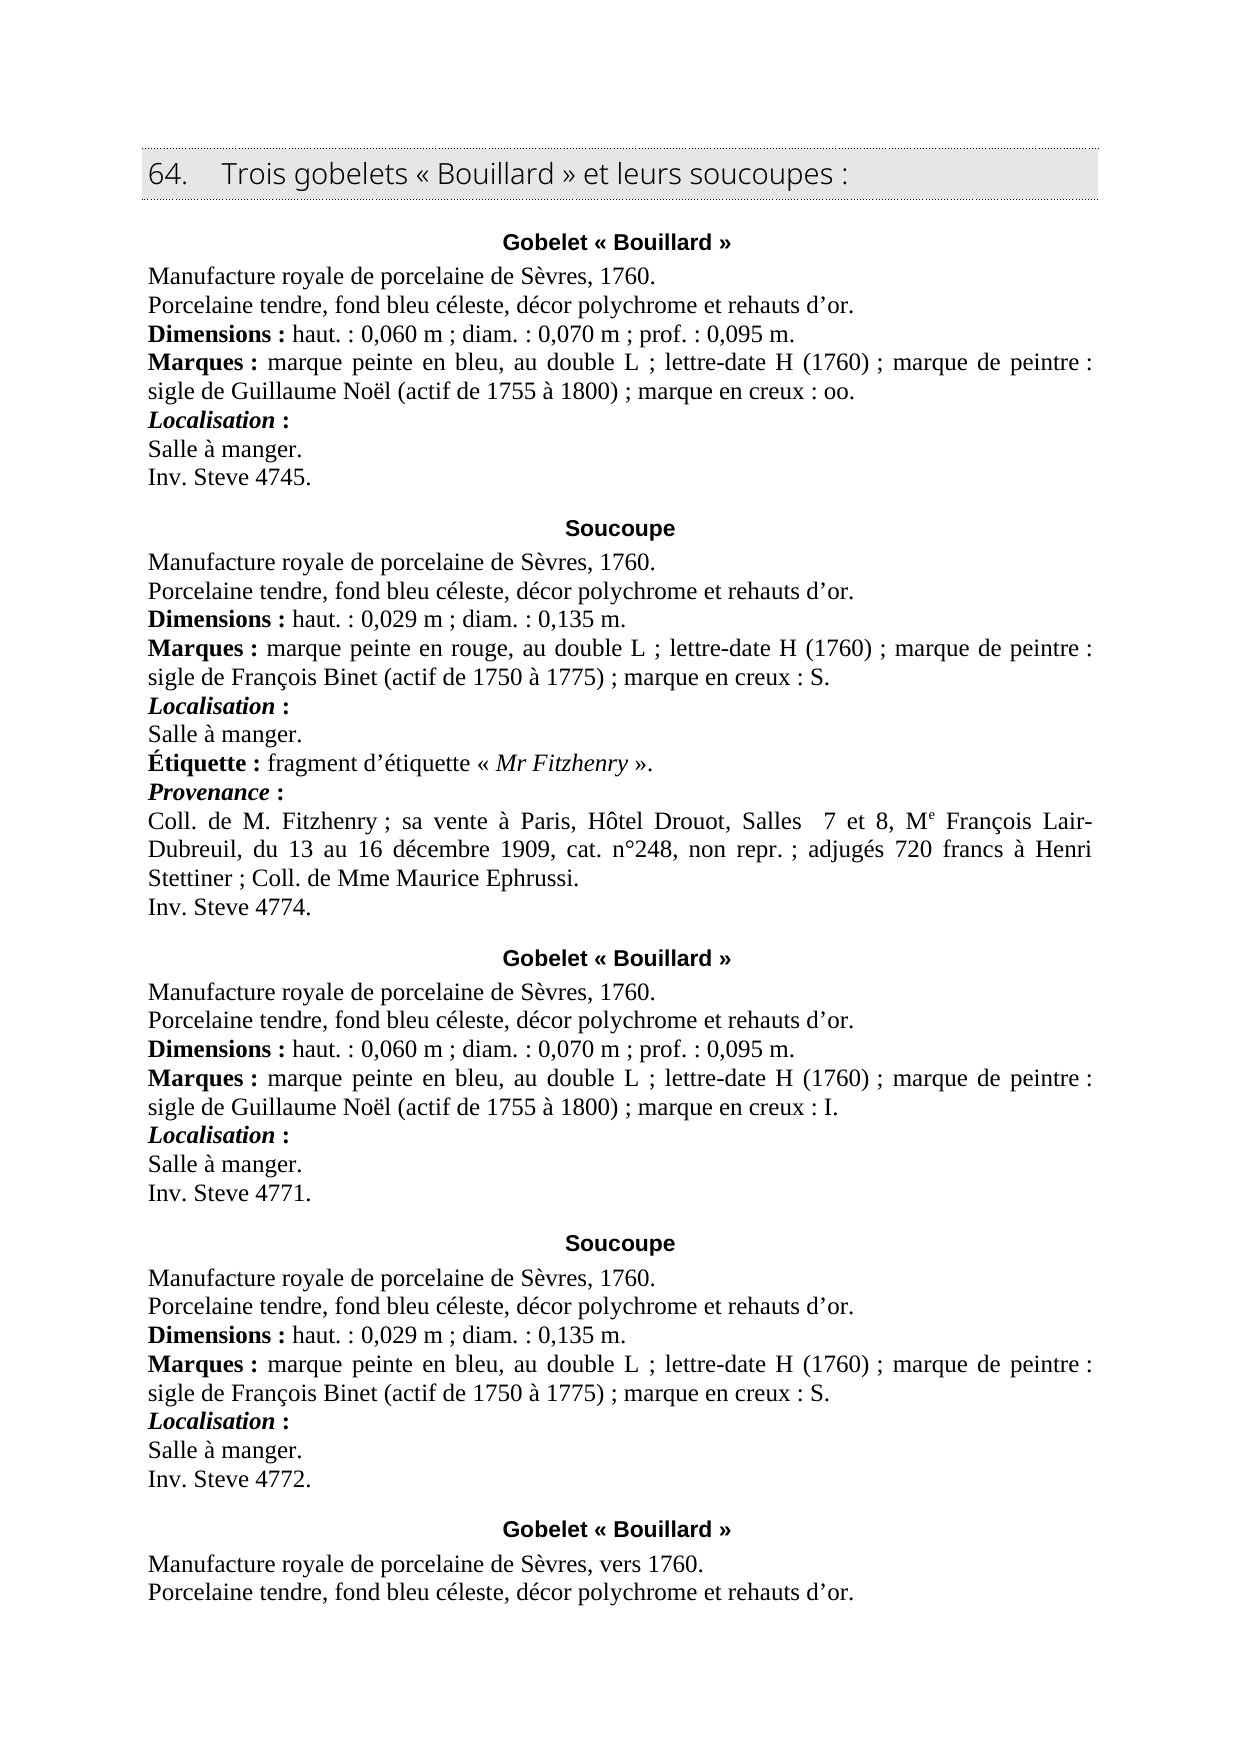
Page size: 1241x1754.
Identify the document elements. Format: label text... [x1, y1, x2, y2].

subtitle Soucoupe [148, 515, 1093, 541]
text Localisation : [148, 691, 1093, 719]
text Inv. Steve 4774. [148, 892, 1093, 921]
text Marques : marque peinte en bleu, au double L ; lettre-date H (1760) ; marque de peintre : sigle de Guillaume Noël (actif de 1755 à 1800) ; marque en creux : oo. [148, 347, 1093, 405]
text Manufacture royale de porcelaine de Sèvres, 1760. [148, 977, 1093, 1006]
subtitle Trois gobelets « Bouillard » et leurs soucoupes : [142, 148, 1098, 199]
text Marques : marque peinte en bleu, au double L ; lettre-date H (1760) ; marque de peintre : sigle de François Binet (actif de 1750 à 1775) ; marque en creux : S. [148, 1349, 1093, 1406]
subtitle Gobelet « Bouillard » [148, 1516, 1093, 1543]
text Marques : marque peinte en rouge, au double L ; lettre-date H (1760) ; marque de peintre : sigle de François Binet (actif de 1750 à 1775) ; marque en creux : S. [148, 633, 1093, 691]
text Provenance : [148, 777, 1093, 806]
text Marques : marque peinte en bleu, au double L ; lettre-date H (1760) ; marque de peintre : sigle de Guillaume Noël (actif de 1755 à 1800) ; marque en creux : I. [148, 1063, 1093, 1121]
text Manufacture royale de porcelaine de Sèvres, 1760. [148, 1263, 1093, 1291]
text Dimensions : haut. : 0,029 m ; diam. : 0,135 m. [148, 1320, 1093, 1349]
text Porcelaine tendre, fond bleu céleste, décor polychrome et rehauts d’or. [148, 576, 1093, 604]
text Porcelaine tendre, fond bleu céleste, décor polychrome et rehauts d’or. [148, 290, 1093, 319]
text Dimensions : haut. : 0,060 m ; diam. : 0,070 m ; prof. : 0,095 m. [148, 319, 1093, 347]
text Coll. de M. Fitzhenry ; sa vente à Paris, Hôtel Drouot, Salles 7 et 8, Me François Lair-Dubreuil, du 13 au 16 décembre 1909, cat. n°248, non repr. ; adjugés 720 francs à Henri Stettiner ; Coll. de Mme Maurice Ephrussi. [148, 806, 1093, 892]
text Manufacture royale de porcelaine de Sèvres, vers 1760. [148, 1549, 1093, 1577]
text Salle à manger. [148, 1435, 1093, 1464]
text Inv. Steve 4745. [148, 462, 1093, 491]
text Localisation : [148, 1121, 1093, 1149]
subtitle Gobelet « Bouillard » [148, 944, 1093, 971]
text Étiquette : fragment d’étiquette « Mr Fitzhenry ». [148, 748, 1093, 777]
text Dimensions : haut. : 0,060 m ; diam. : 0,070 m ; prof. : 0,095 m. [148, 1034, 1093, 1063]
text Porcelaine tendre, fond bleu céleste, décor polychrome et rehauts d’or. [148, 1006, 1093, 1034]
subtitle Soucoupe [148, 1230, 1093, 1257]
text Localisation : [148, 405, 1093, 434]
text Dimensions : haut. : 0,029 m ; diam. : 0,135 m. [148, 604, 1093, 633]
text Porcelaine tendre, fond bleu céleste, décor polychrome et rehauts d’or. [148, 1291, 1093, 1320]
text Manufacture royale de porcelaine de Sèvres, 1760. [148, 261, 1093, 290]
text Salle à manger. [148, 719, 1093, 748]
text Salle à manger. [148, 434, 1093, 462]
text Porcelaine tendre, fond bleu céleste, décor polychrome et rehauts d’or. [148, 1577, 1093, 1606]
text Salle à manger. [148, 1149, 1093, 1178]
text Inv. Steve 4772. [148, 1464, 1093, 1493]
text Manufacture royale de porcelaine de Sèvres, 1760. [148, 547, 1093, 576]
text Inv. Steve 4771. [148, 1178, 1093, 1207]
text Localisation : [148, 1406, 1093, 1435]
subtitle Gobelet « Bouillard » [148, 229, 1093, 255]
